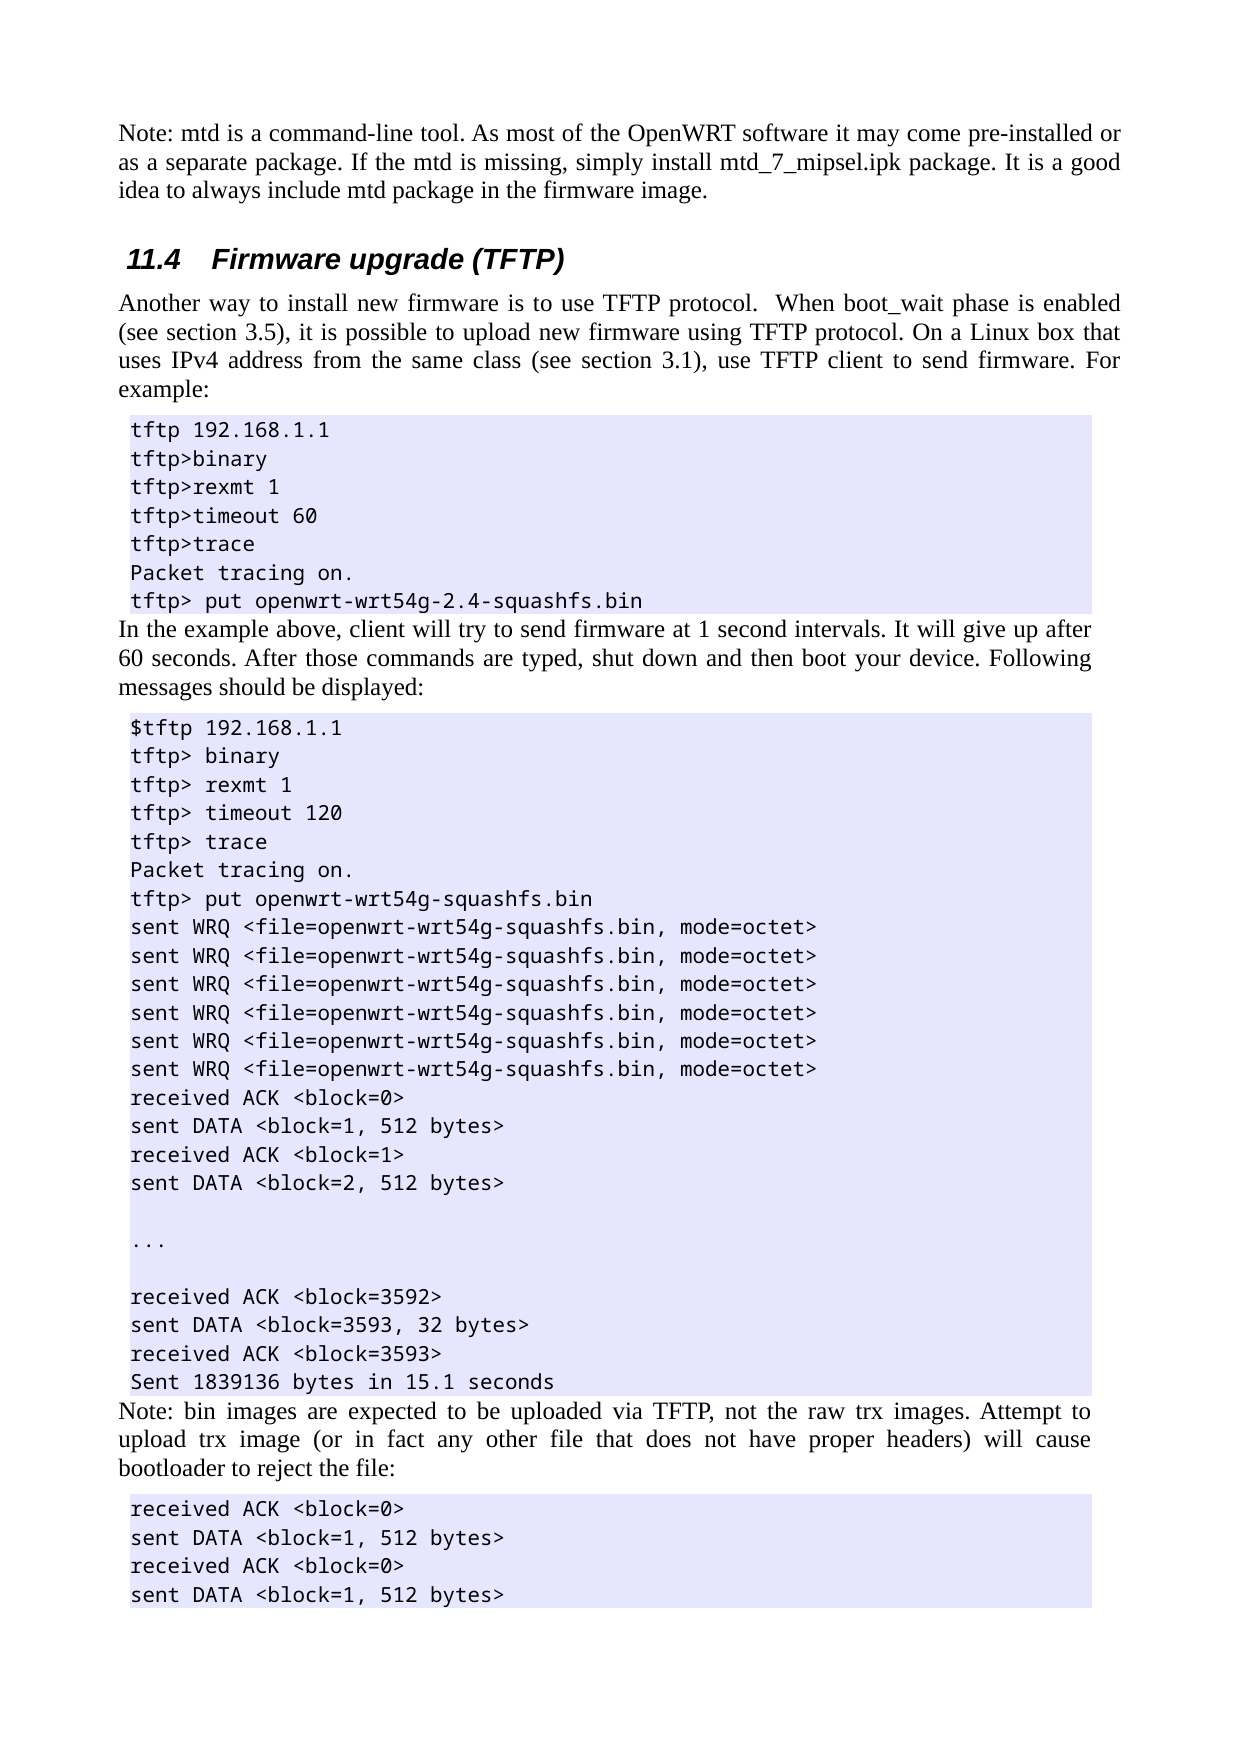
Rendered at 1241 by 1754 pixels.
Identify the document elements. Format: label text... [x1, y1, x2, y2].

text In the example above, client will try to send firmware at 1 second intervals. It will give up after 60 seconds. After those commands are typed, shut down and then boot your device. Following messages should be displayed: [118, 614, 1092, 701]
subtitle Firmware upgrade (TFTP) [118, 242, 1122, 275]
text Note: mtd is a command-line tool. As most of the OpenWRT software it may come pre-installed or as a separate package. If the mtd is missing, simply install mtd_7_mipsel.ipk package. It is a good idea to always include mtd package in the firmware image. [118, 118, 1122, 204]
text tftp 192.168.1.1 tftp>binary tftp>rexmt 1 tftp>timeout 60 tftp>trace Packet tracing on. tftp> put openwrt-wrt54g-2.4-squashfs.bin [130, 415, 1092, 614]
text Note: bin images are expected to be uploaded via TFTP, not the raw trx images. Attempt to upload trx image (or in fact any other file that does not have proper headers) will cause bootloader to reject the file: [118, 1396, 1092, 1482]
text $tftp 192.168.1.1 tftp> binary tftp> rexmt 1 tftp> timeout 120 tftp> trace Packet tracing on. tftp> put openwrt-wrt54g-squashfs.bin sent WRQ <file=openwrt-wrt54g-squashfs.bin, mode=octet> sent WRQ <file=openwrt-wrt54g-squashfs.bin, mode=octet> sent WRQ <file=openwrt-wrt54g-squashfs.bin, mode=octet> sent WRQ <file=openwrt-wrt54g-squashfs.bin, mode=octet> sent WRQ <file=openwrt-wrt54g-squashfs.bin, mode=octet> sent WRQ <file=openwrt-wrt54g-squashfs.bin, mode=octet> received ACK <block=0> sent DATA <block=1, 512 bytes> received ACK <block=1> sent DATA <block=2, 512 bytes> ... received ACK <block=3592> sent DATA <block=3593, 32 bytes> received ACK <block=3593> Sent 1839136 bytes in 15.1 seconds [130, 713, 1092, 1396]
text received ACK <block=0> sent DATA <block=1, 512 bytes> received ACK <block=0> sent DATA <block=1, 512 bytes> [130, 1494, 1092, 1608]
text Another way to install new firmware is to use TFTP protocol. When boot_wait phase is enabled (see section 3.5), it is possible to upload new firmware using TFTP protocol. On a Linux box that uses IPv4 address from the same class (see section 3.1), use TFTP client to send firmware. For example: [118, 288, 1122, 403]
